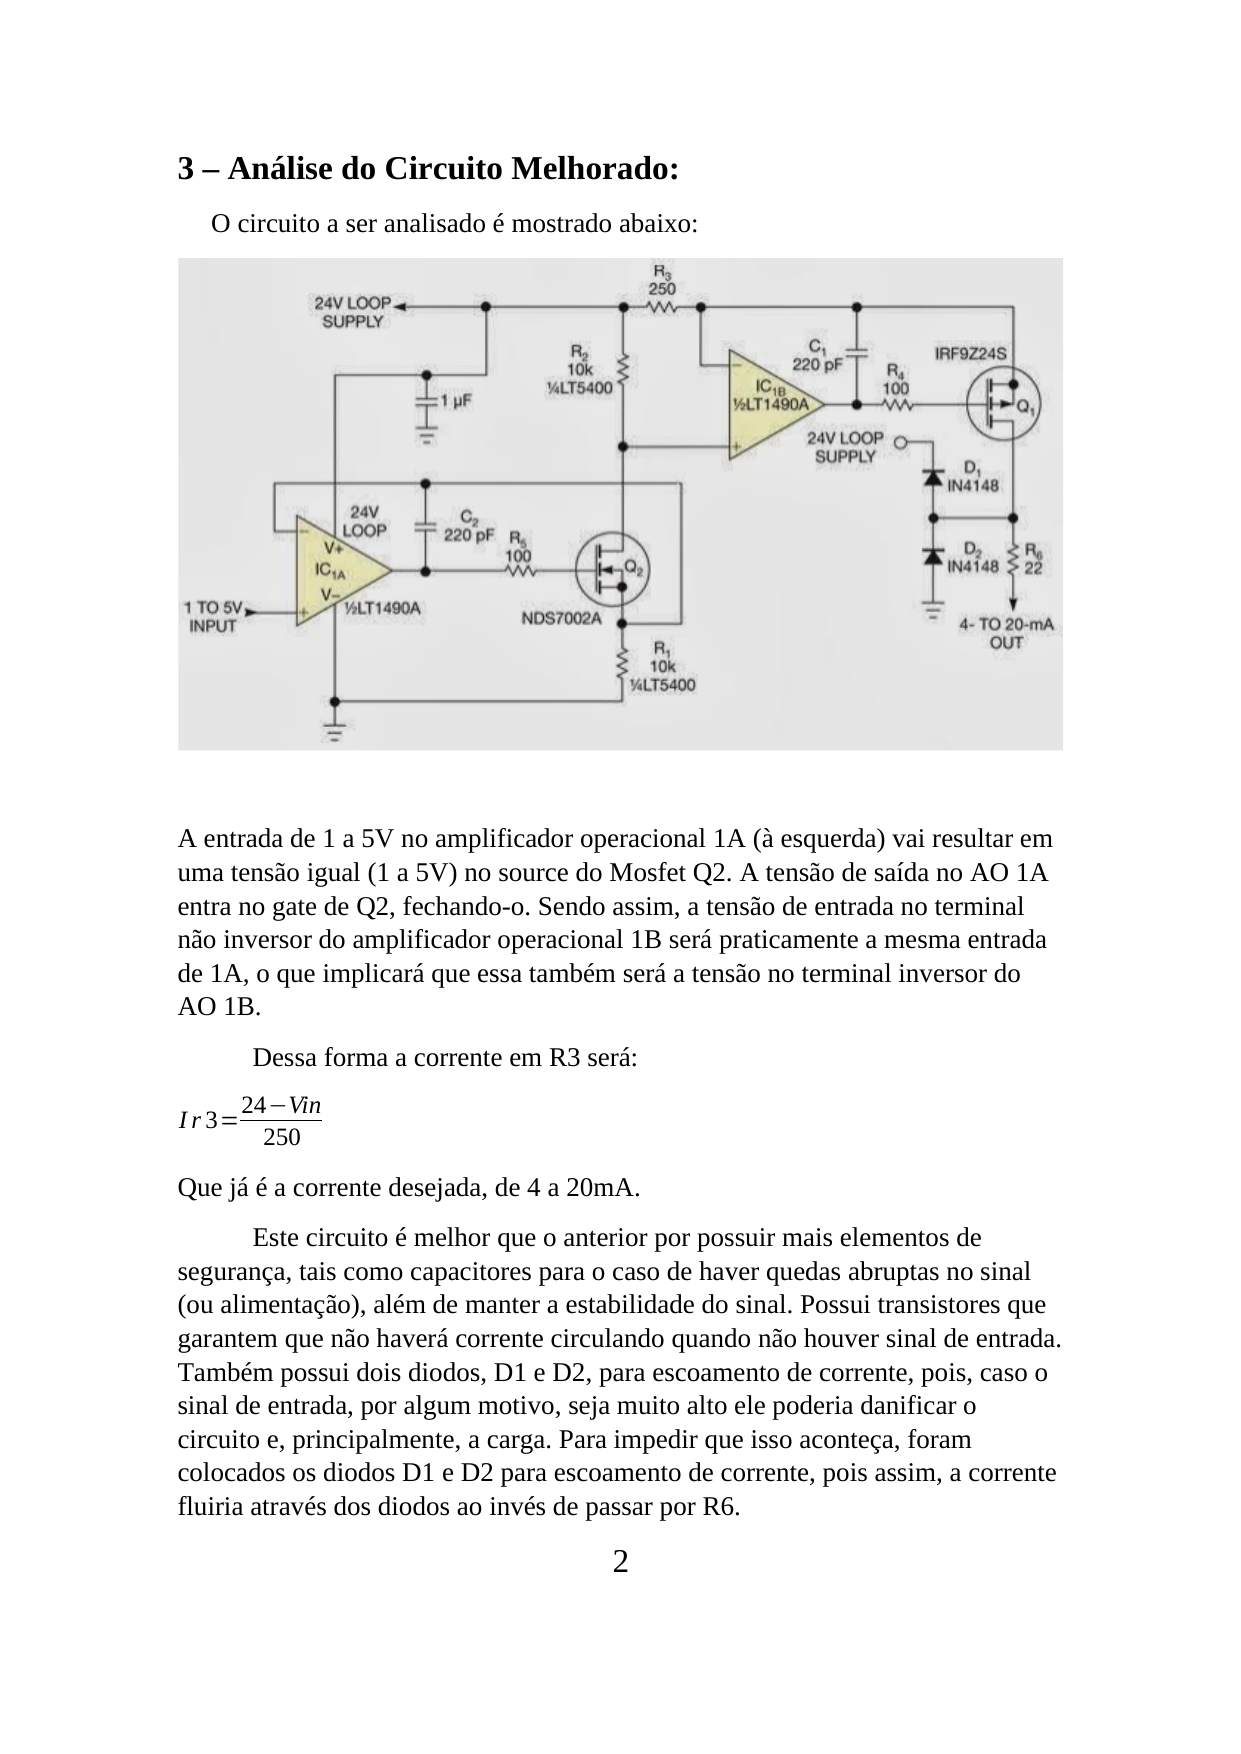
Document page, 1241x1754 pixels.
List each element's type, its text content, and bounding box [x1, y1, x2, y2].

text Este circuito é melhor que o anterior por possuir mais elementos de segurança, tais como capacitores para o caso de haver quedas abruptas no sinal (ou alimentação), além de manter a estabilidade do sinal. Possui transistores que garantem que não haverá corrente circulando quando não houver sinal de entrada. Também possui dois diodos, D1 e D2, para escoamento de corrente, pois, caso o sinal de entrada, por algum motivo, seja muito alto ele poderia danificar o circuito e, principalmente, a carga. Para impedir que isso aconteça, foram colocados os diodos D1 e D2 para escoamento de corrente, pois assim, a corrente fluiria através dos diodos ao invés de passar por R6. [177, 1222, 1064, 1521]
text 3 – Análise do Circuito Melhorado: [177, 148, 1064, 187]
text 2 [177, 1541, 1064, 1579]
text A entrada de 1 a 5V no amplificador operacional 1A (à esquerda) vai resultar em uma tensão igual (1 a 5V) no source do Mosfet Q2. A tensão de saída no AO 1A entra no gate de Q2, fechando-o. Sendo assim, a tensão de entrada no terminal não inversor do amplificador operacional 1B será praticamente a mesma entrada de 1A, o que implicará que essa também será a tensão no terminal inversor do AO 1B. [177, 822, 1064, 1021]
text Que já é a corrente desejada, de 4 a 20mA. [177, 1171, 1064, 1202]
text Dessa forma a corrente em R3 será: [177, 1041, 1064, 1072]
text O circuito a ser analisado é mostrado abaixo: [177, 207, 1064, 238]
picture [177, 258, 1064, 752]
